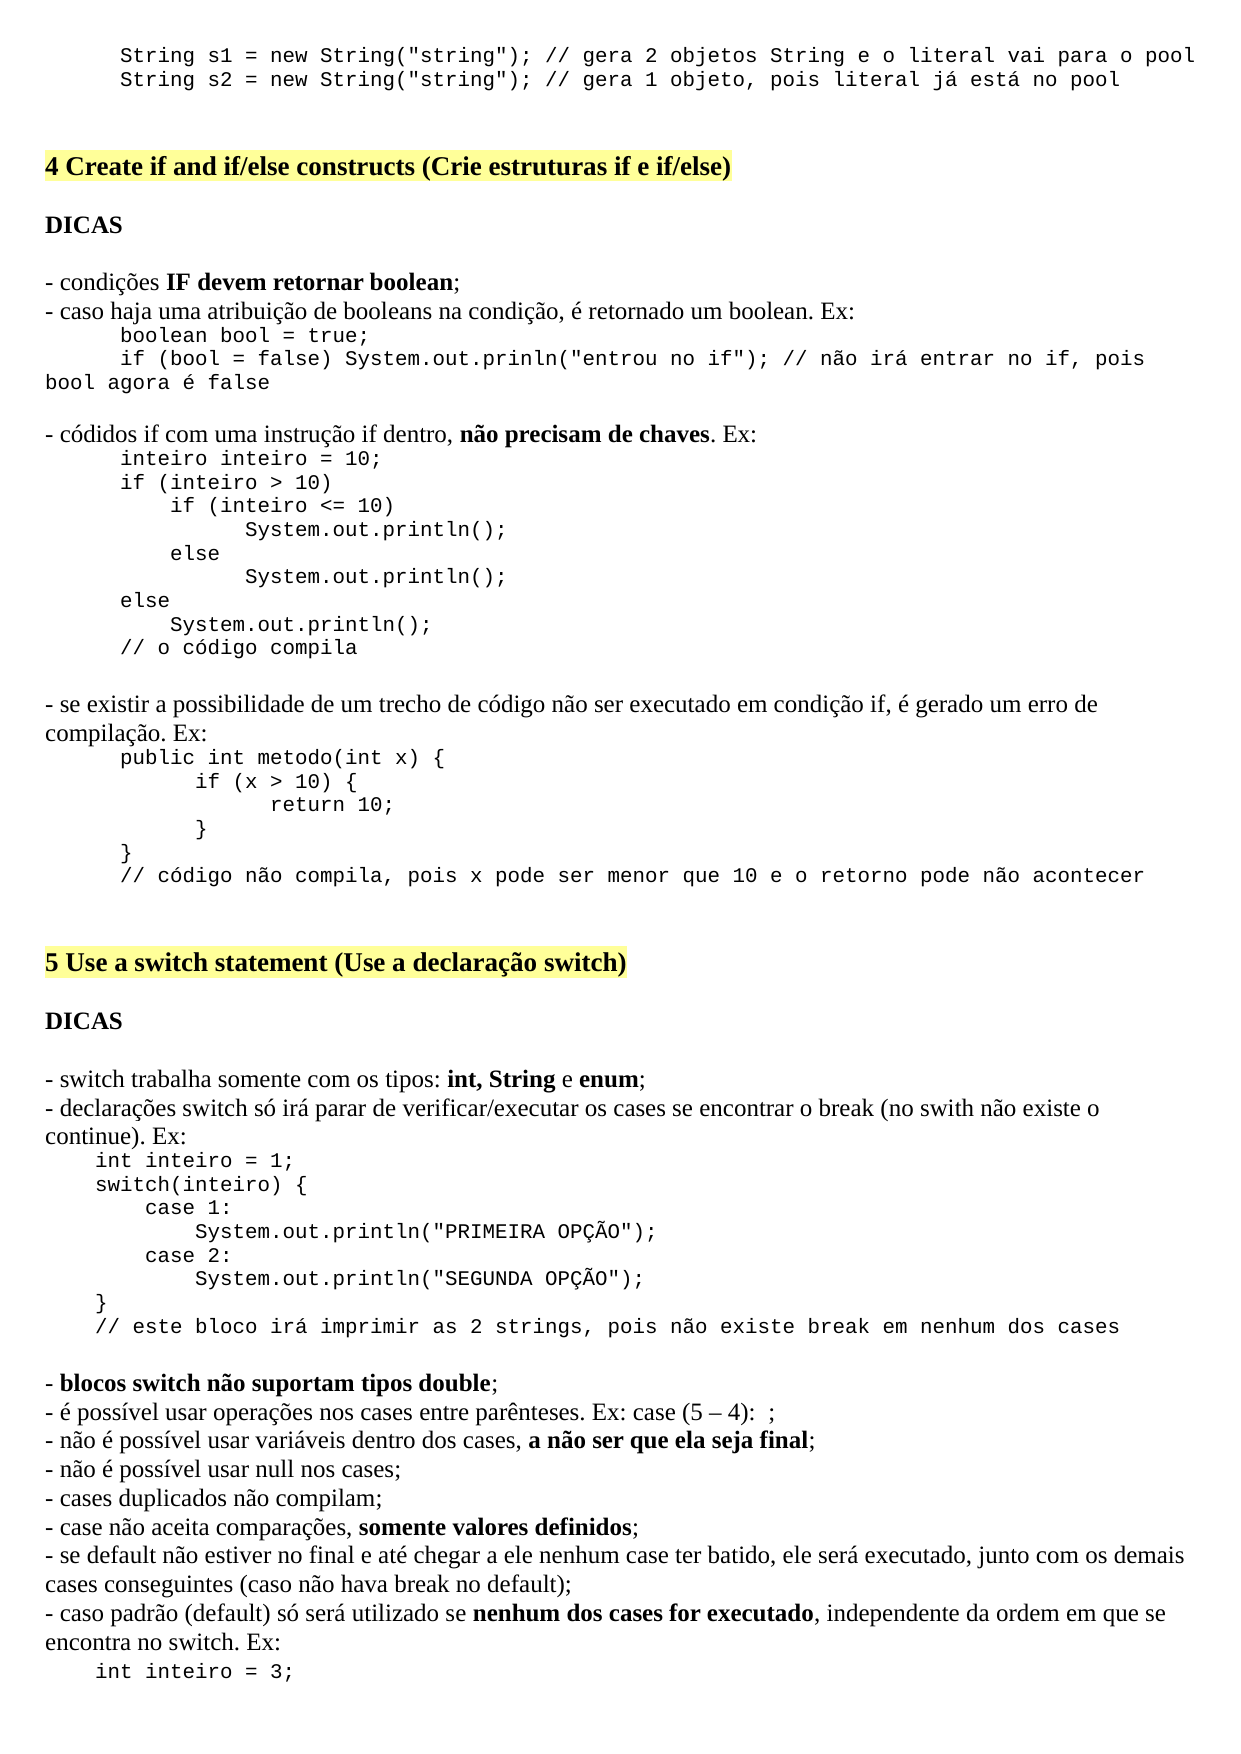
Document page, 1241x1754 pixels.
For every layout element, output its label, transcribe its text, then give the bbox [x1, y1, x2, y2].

text String s1 = new String("string"); // gera 2 objetos String e o literal vai para o pool [45, 45, 1196, 69]
text // o código compila [45, 637, 1196, 661]
text System.out.println(); [45, 566, 1196, 590]
text - códidos if com uma instrução if dentro, não precisam de chaves. Ex: [45, 419, 1196, 448]
text // código não compila, pois x pode ser menor que 10 e o retorno pode não acontecer [45, 865, 1196, 889]
text System.out.println(); [45, 519, 1196, 543]
text if (x > 10) { [45, 771, 1196, 794]
text - cases duplicados não compilam; [45, 1483, 1196, 1512]
text if (inteiro > 10) [45, 472, 1196, 495]
text else [45, 590, 1196, 613]
text - caso haja uma atribuição de booleans na condição, é retornado um boolean. Ex: [45, 296, 1196, 325]
text - condições IF devem retornar boolean; [45, 267, 1196, 296]
text - não é possível usar variáveis dentro dos cases, a não ser que ela seja final; [45, 1426, 1196, 1454]
text int inteiro = 3; [45, 1656, 1196, 1685]
text return 10; [45, 794, 1196, 818]
text if (inteiro <= 10) [45, 495, 1196, 519]
text inteiro inteiro = 10; [45, 448, 1196, 472]
text System.out.println("PRIMEIRA OPÇÃO"); [45, 1221, 1196, 1245]
text - se default não estiver no final e até chegar a ele nenhum case ter batido, ele será executado, junto com os demais cases conseguintes (caso não hava break no default); [45, 1541, 1196, 1598]
text } [45, 842, 1196, 865]
text DICAS [45, 210, 1196, 238]
text switch(inteiro) { [45, 1174, 1196, 1197]
text case 2: [45, 1245, 1196, 1268]
text case 1: [45, 1197, 1196, 1221]
text public int metodo(int x) { [45, 747, 1196, 771]
text 4 Create if and if/else constructs (Crie estruturas if e if/else) [45, 150, 1196, 181]
text - declarações switch só irá parar de verificar/executar os cases se encontrar o break (no swith não existe o continue). Ex: [45, 1093, 1196, 1150]
text - caso padrão (default) só será utilizado se nenhum dos cases for executado, independente da ordem em que se encontra no switch. Ex: [45, 1598, 1196, 1656]
text if (bool = false) System.out.prinln("entrou no if"); // não irá entrar no if, pois bool agora é false [45, 348, 1196, 396]
text - blocos switch não suportam tipos double; [45, 1368, 1196, 1397]
text boolean bool = true; [45, 325, 1196, 348]
text } [45, 818, 1196, 842]
text - não é possível usar null nos cases; [45, 1454, 1196, 1483]
text else [45, 543, 1196, 566]
text - se existir a possibilidade de um trecho de código não ser executado em condição if, é gerado um erro de compilação. Ex: [45, 689, 1196, 747]
text - case não aceita comparações, somente valores definidos; [45, 1512, 1196, 1541]
text System.out.println(); [45, 613, 1196, 637]
text String s2 = new String("string"); // gera 1 objeto, pois literal já está no pool [45, 69, 1196, 92]
text int inteiro = 1; [45, 1150, 1196, 1174]
text // este bloco irá imprimir as 2 strings, pois não existe break em nenhum dos cases [45, 1316, 1196, 1339]
text - switch trabalha somente com os tipos: int, String e enum; [45, 1064, 1196, 1093]
text } [45, 1292, 1196, 1316]
text DICAS [45, 1006, 1196, 1035]
text - é possível usar operações nos cases entre parênteses. Ex: case (5 – 4): ; [45, 1397, 1196, 1426]
text System.out.println("SEGUNDA OPÇÃO"); [45, 1268, 1196, 1292]
text 5 Use a switch statement (Use a declaração switch) [45, 946, 1196, 978]
